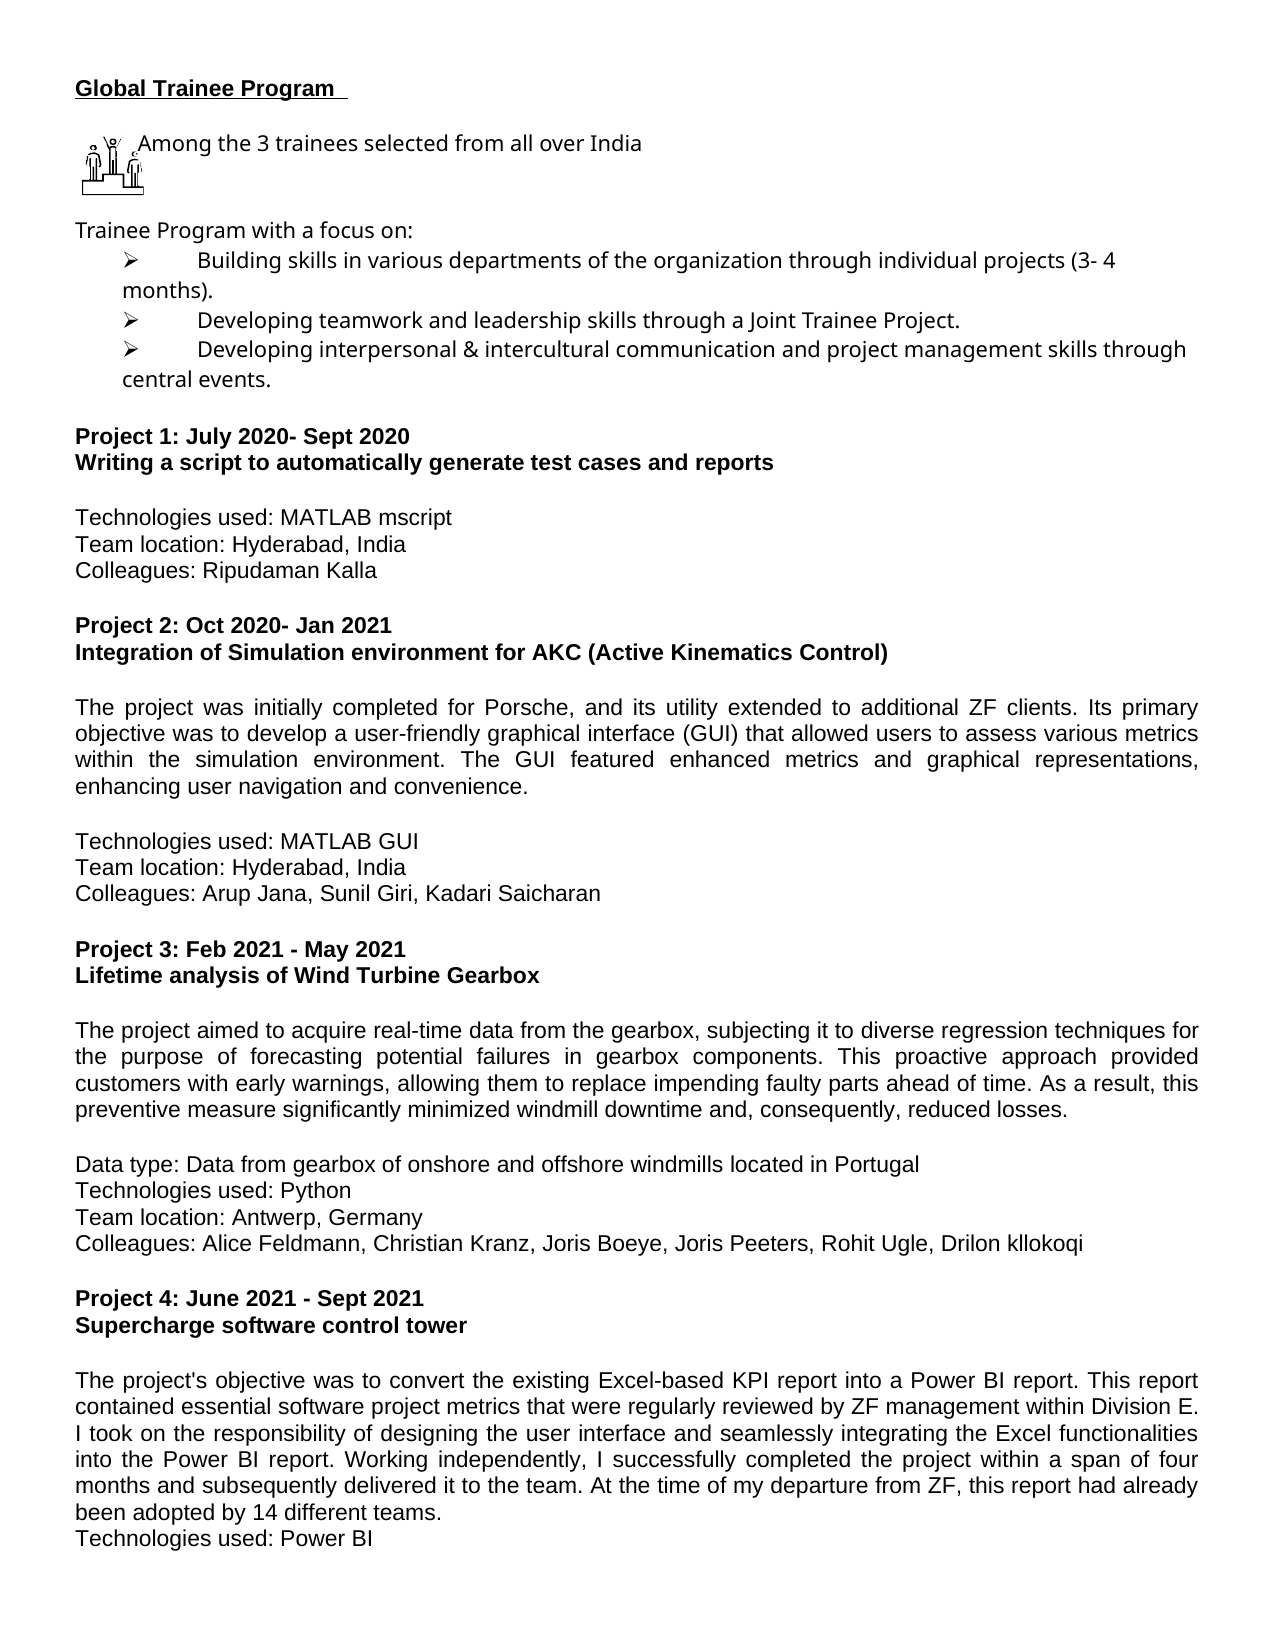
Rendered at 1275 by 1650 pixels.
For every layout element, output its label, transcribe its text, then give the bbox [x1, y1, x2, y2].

list Developing teamwork and leadership skills through a Joint Trainee Project. [122, 305, 1200, 334]
text Integration of Simulation environment for AKC (Active Kinematics Control) [75, 638, 1200, 665]
text Colleagues: Arup Jana, Sunil Giri, Kadari Saicharan [75, 880, 1200, 907]
text The project was initially completed for Porsche, and its utility extended to additional ZF clients. Its primary objective was to develop a user-friendly graphical interface (GUI) that allowed users to assess various metrics within the simulation environment. The GUI featured enhanced metrics and graphical representations, enhancing user navigation and convenience. [75, 693, 1200, 799]
text Team location: Hyderabad, India [75, 854, 1200, 880]
text Data type: Data from gearbox of onshore and offshore windmills located in Portugal [75, 1151, 1200, 1177]
text Among the 3 trainees selected from all over India [75, 128, 1200, 157]
text Global Trainee Program [75, 75, 1200, 101]
text Technologies used: MATLAB mscript [75, 504, 1200, 531]
text Supercharge software control tower [75, 1312, 1200, 1338]
text Technologies used: Python [75, 1177, 1200, 1204]
text Team location: Hyderabad, India [75, 531, 1200, 557]
text Writing a script to automatically generate test cases and reports [75, 449, 1200, 476]
text Project 1: July 2020- Sept 2020 [75, 423, 1200, 449]
text Team location: Antwerp, Germany [75, 1204, 1200, 1230]
text Project 4: June 2021 - Sept 2021 [75, 1285, 1200, 1312]
list Developing interpersonal & intercultural communication and project management skills through central events. [122, 334, 1200, 394]
text The project's objective was to convert the existing Excel-based KPI report into a Power BI report. This report contained essential software project metrics that were regularly reviewed by ZF management within Division E. I took on the responsibility of designing the user interface and seamlessly integrating the Excel functionalities into the Power BI report. Working independently, I successfully completed the project within a span of four months and subsequently delivered it to the team. At the time of my departure from ZF, this report had already been adopted by 14 different teams. [75, 1367, 1200, 1525]
text Project 3: Feb 2021 - May 2021 [75, 936, 1200, 962]
text Colleagues: Ripudaman Kalla [75, 557, 1200, 583]
text The project aimed to acquire real-time data from the gearbox, subjecting it to diverse regression techniques for the purpose of forecasting potential failures in gearbox components. This proactive approach provided customers with early warnings, allowing them to replace impending faulty parts ahead of time. As a result, this preventive measure significantly minimized windmill downtime and, consequently, reduced losses. [75, 1017, 1200, 1122]
list Building skills in various departments of the organization through individual projects (3- 4 months). [122, 245, 1200, 305]
text Trainee Program with a focus on: [75, 215, 1200, 245]
text Technologies used: Power BI [75, 1525, 1200, 1551]
text Project 2: Oct 2020- Jan 2021 [75, 612, 1200, 638]
text Lifetime analysis of Wind Turbine Gearbox [75, 962, 1200, 988]
text Colleagues: Alice Feldmann, Christian Kranz, Joris Boeye, Joris Peeters, Rohit Ugle, Drilon kllokoqi [75, 1230, 1200, 1257]
text Technologies used: MATLAB GUI [75, 828, 1200, 854]
